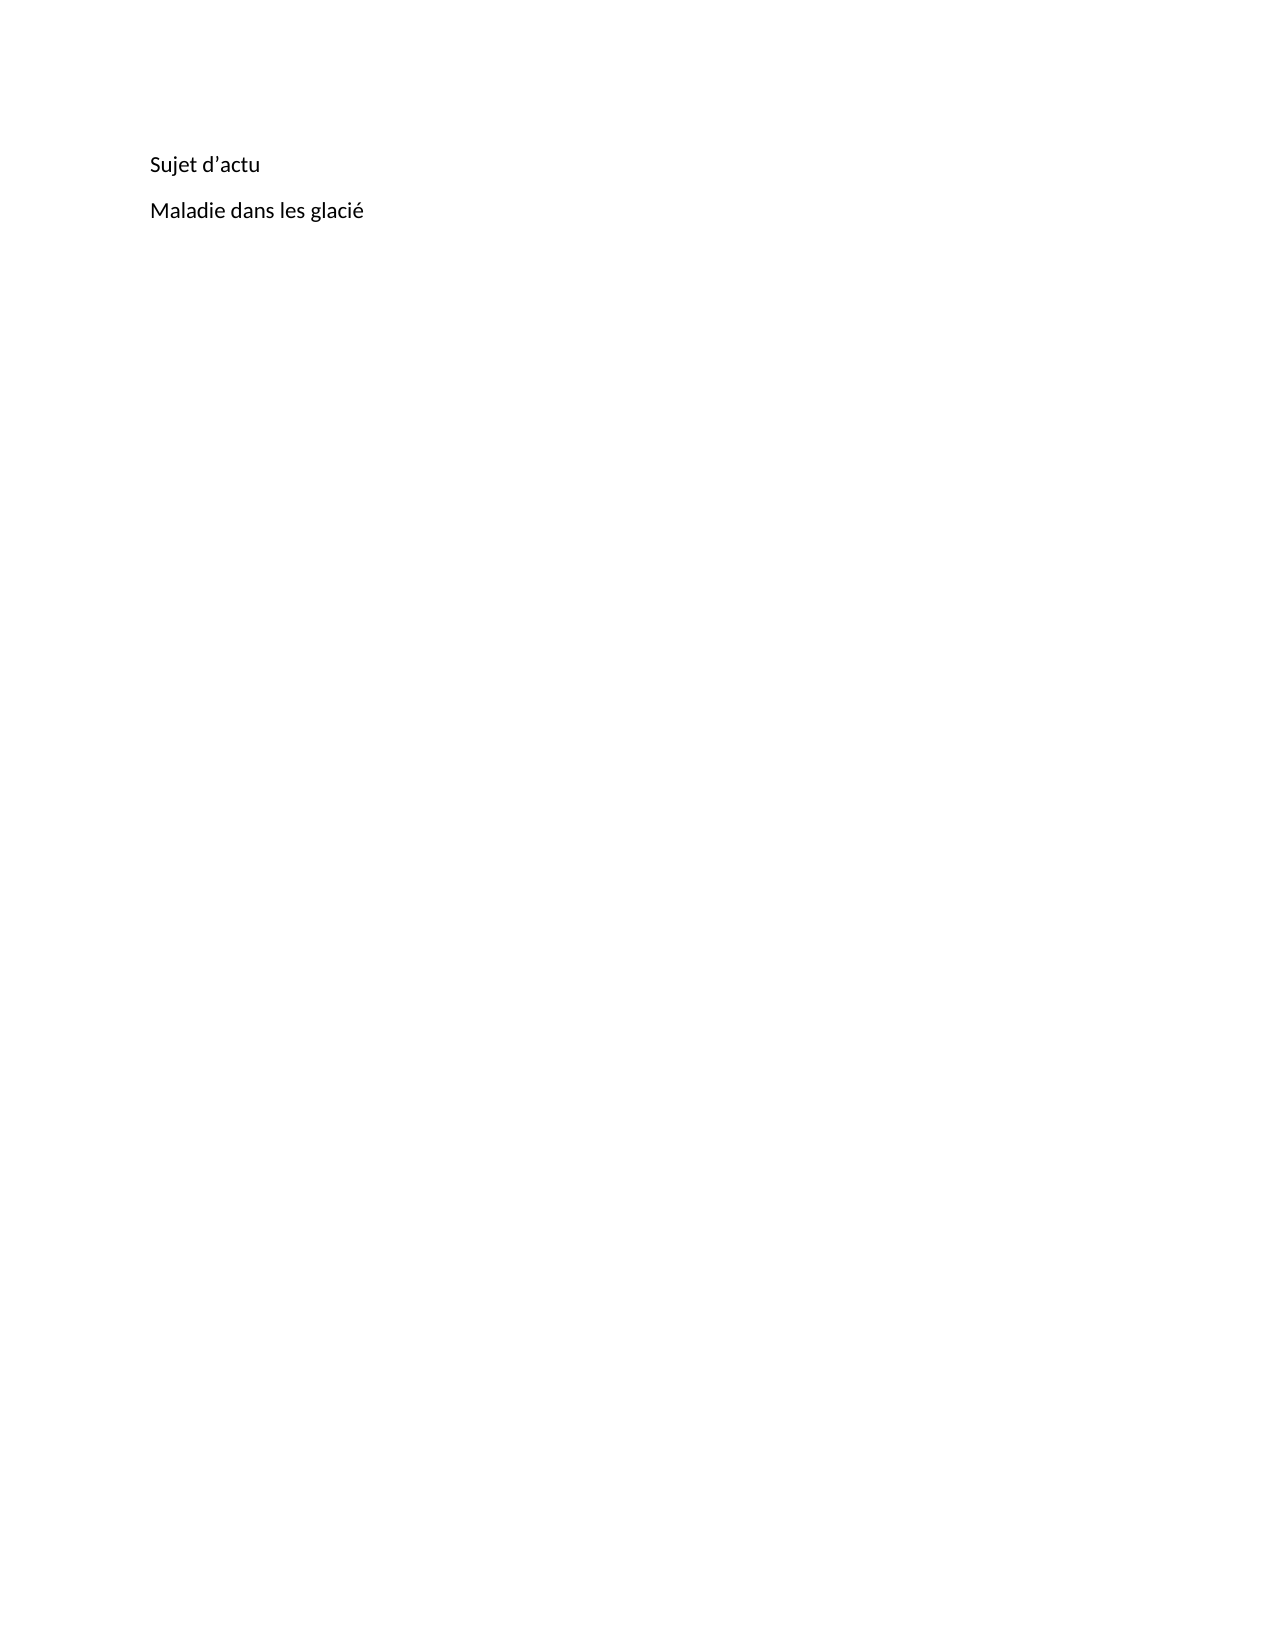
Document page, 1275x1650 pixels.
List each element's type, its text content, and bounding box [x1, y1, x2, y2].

text Maladie dans les glacié [150, 197, 1125, 224]
text Sujet d’actu [150, 150, 1125, 178]
